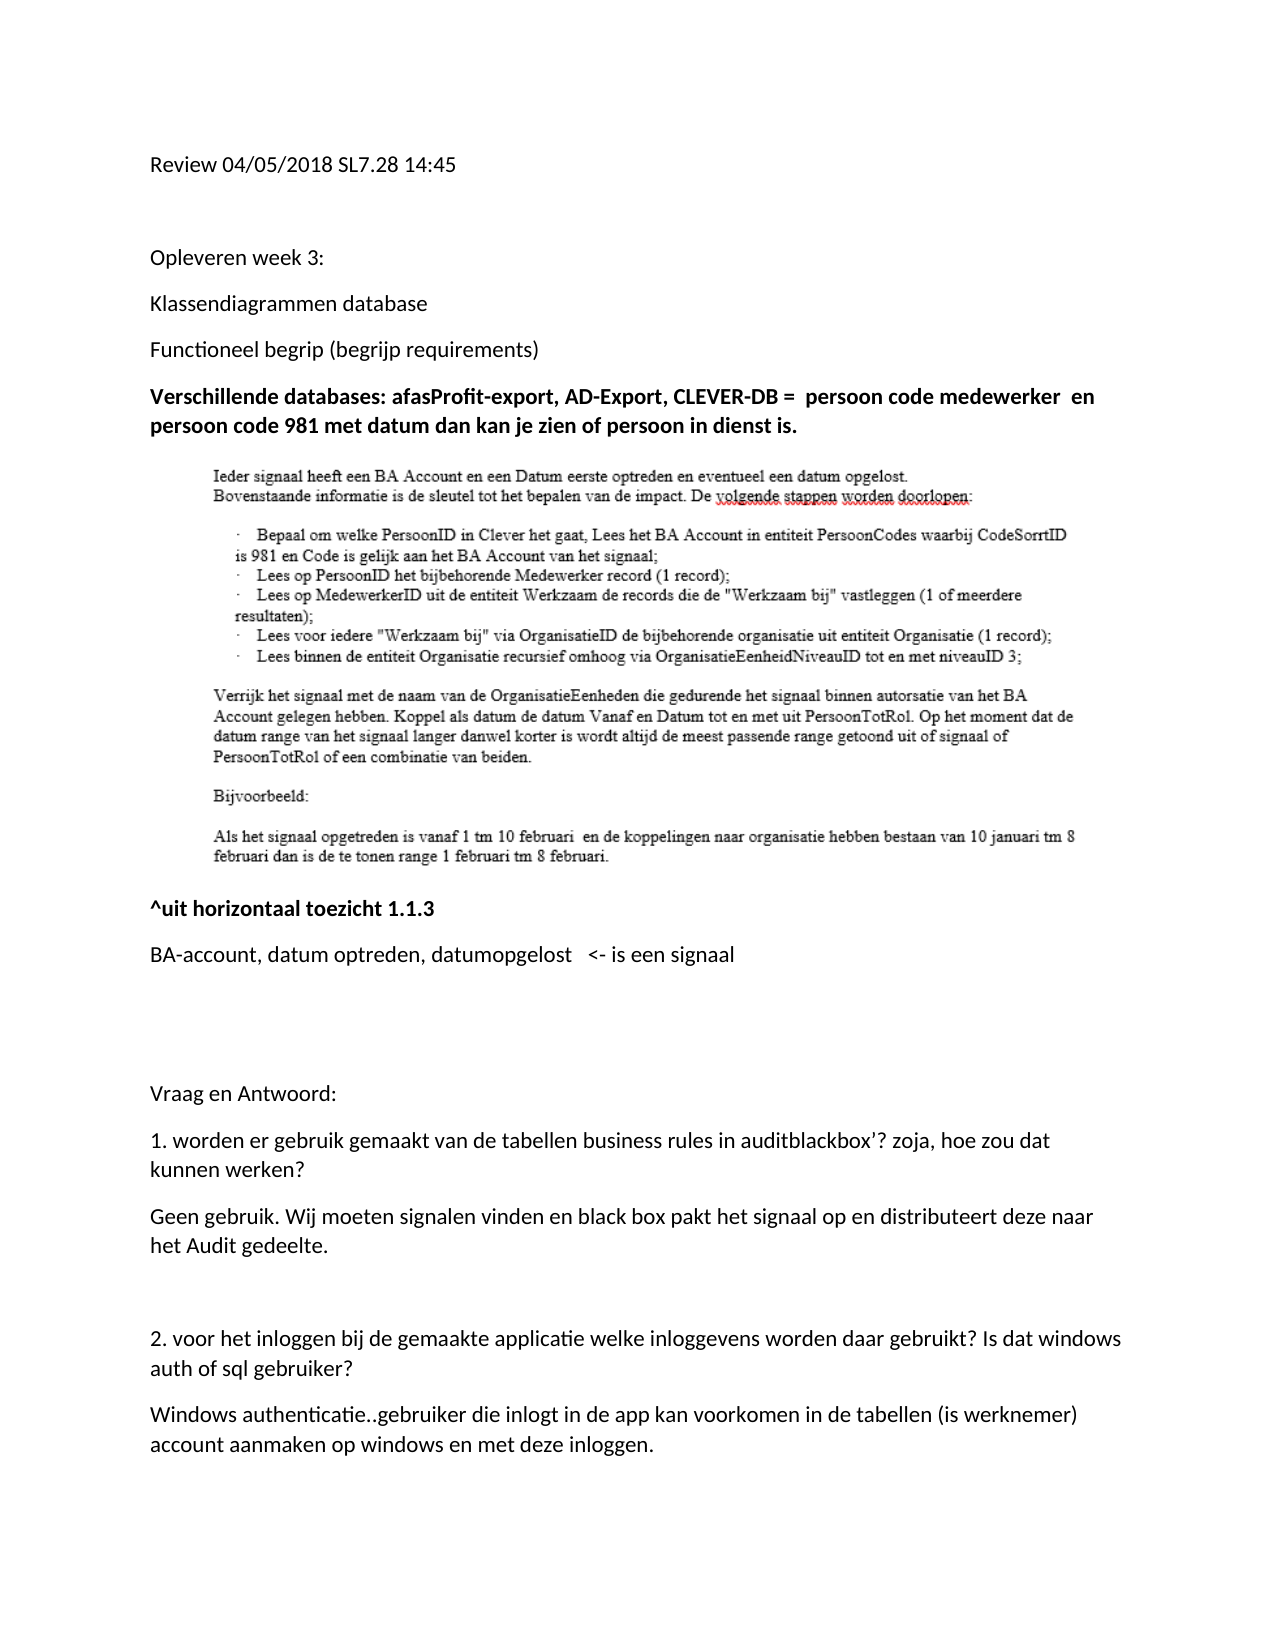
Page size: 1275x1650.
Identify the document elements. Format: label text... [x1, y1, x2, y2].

text BA-account, datum optreden, datumopgelost <- is een signaal [150, 940, 1125, 968]
text Review 04/05/2018 SL7.28 14:45 [150, 150, 1125, 178]
text Vraag en Antwoord: [150, 1079, 1125, 1107]
text Windows authenticatie..gebruiker die inlogt in de app kan voorkomen in de tabellen (is werknemer) account aanmaken op windows en met deze inloggen. [150, 1400, 1125, 1458]
text 2. voor het inloggen bij de gemaakte applicatie welke inloggevens worden daar gebruikt? Is dat windows auth of sql gebruiker? [150, 1324, 1125, 1382]
text Geen gebruik. Wij moeten signalen vinden en black box pakt het signaal op en distributeert deze naar het Audit gedeelte. [150, 1202, 1125, 1259]
text 1. worden er gebruik gemaakt van de tabellen business rules in auditblackbox’? zoja, hoe zou dat kunnen werken? [150, 1126, 1125, 1183]
text Klassendiagrammen database [150, 289, 1125, 317]
text ^uit horizontaal toezicht 1.1.3 [150, 894, 1125, 922]
text Functioneel begrip (begrijp requirements) [150, 335, 1125, 363]
text Verschillende databases: afasProfit-export, AD-Export, CLEVER-DB = persoon code medewerker en persoon code 981 met datum dan kan je zien of persoon in dienst is. [150, 382, 1125, 439]
text Opleveren week 3: [150, 243, 1125, 271]
